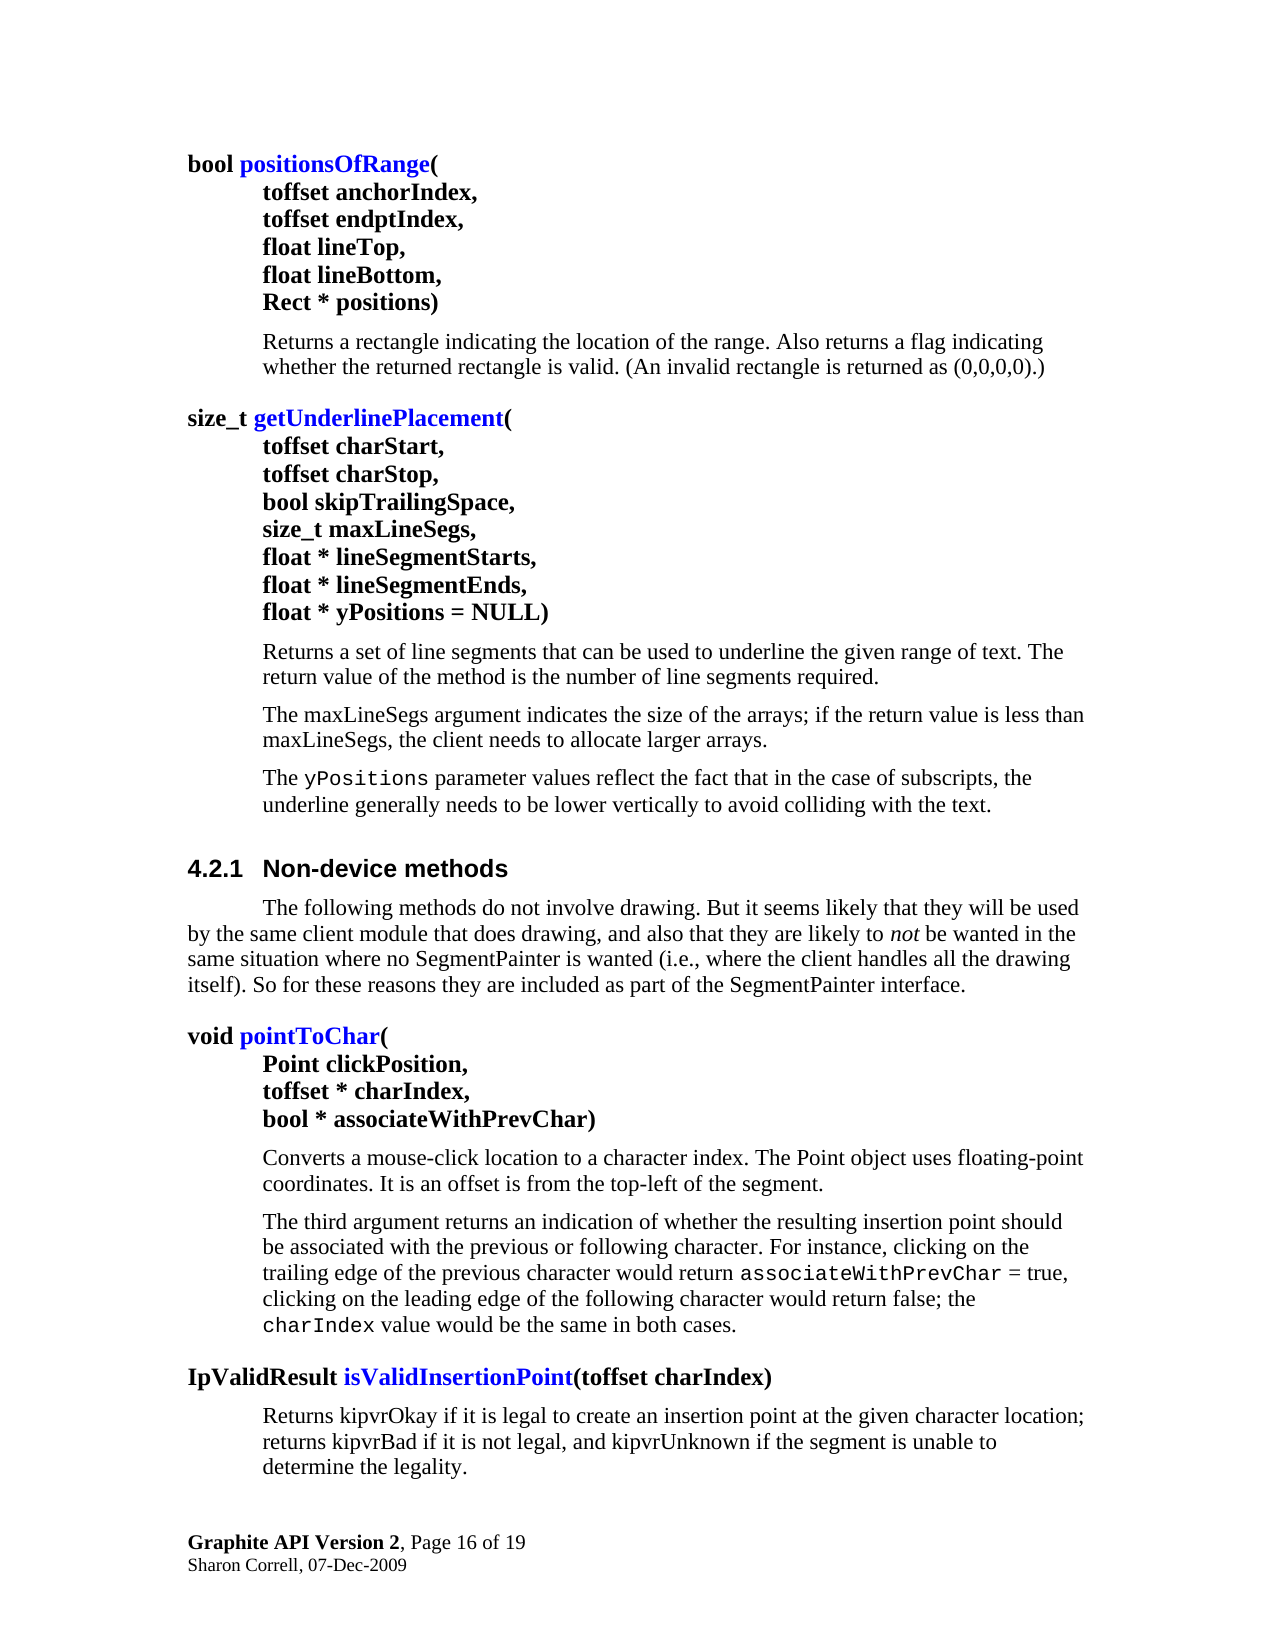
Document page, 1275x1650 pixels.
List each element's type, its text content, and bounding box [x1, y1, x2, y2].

text The third argument returns an indication of whether the resulting insertion point should be associated with the previous or following character. For instance, clicking on the trailing edge of the previous character would return associateWithPrevChar = true, clicking on the leading edge of the following character would return false; the charIndex value would be the same in both cases. [262, 1209, 1087, 1338]
text The following methods do not involve drawing. But it seems likely that they will be used by the same client module that does drawing, and also that they are likely to not be wanted in the same situation where no SegmentPainter is wanted (i.e., where the client handles all the drawing itself). So for these reasons they are included as part of the SegmentPainter interface. [187, 895, 1087, 997]
text bool positionsOfRange( toffset anchorIndex, toffset endptIndex, float lineTop, float lineBottom, Rect * positions) [187, 150, 1087, 316]
text Returns kipvrOkay if it is legal to create an insertion point at the given character location; returns kipvrBad if it is not legal, and kipvrUnknown if the segment is unable to determine the legality. [262, 1403, 1087, 1480]
text Returns a rectangle indicating the location of the range. Also returns a flag indicating whether the returned rectangle is valid. (An invalid rectangle is returned as (0,0,0,0).) [262, 329, 1087, 379]
text Returns a set of line segments that can be used to underline the given range of text. The return value of the method is the number of line segments required. [262, 639, 1087, 689]
text IpValidResult isValidInsertionPoint(toffset charIndex) [187, 1363, 1087, 1391]
text Converts a mouse-click location to a character index. The Point object uses floating-point coordinates. It is an offset is from the top-left of the segment. [262, 1145, 1087, 1196]
text The yPositions parameter values reflect the fact that in the case of subscripts, the underline generally needs to be lower vertically to avoid colliding with the text. [262, 765, 1087, 817]
text The maxLineSegs argument indicates the size of the arrays; if the return value is less than maxLineSegs, the client needs to allocate larger arrays. [262, 702, 1087, 753]
text void pointToChar( Point clickPosition, toffset * charIndex, bool * associateWithPrevChar) [187, 1022, 1087, 1133]
subtitle Non-device methods [187, 855, 1087, 883]
text size_t getUnderlinePlacement( toffset charStart, toffset charStop, bool skipTrailingSpace, size_t maxLineSegs, float * lineSegmentStarts, float * lineSegmentEnds, float * yPositions = NULL) [187, 404, 1087, 626]
